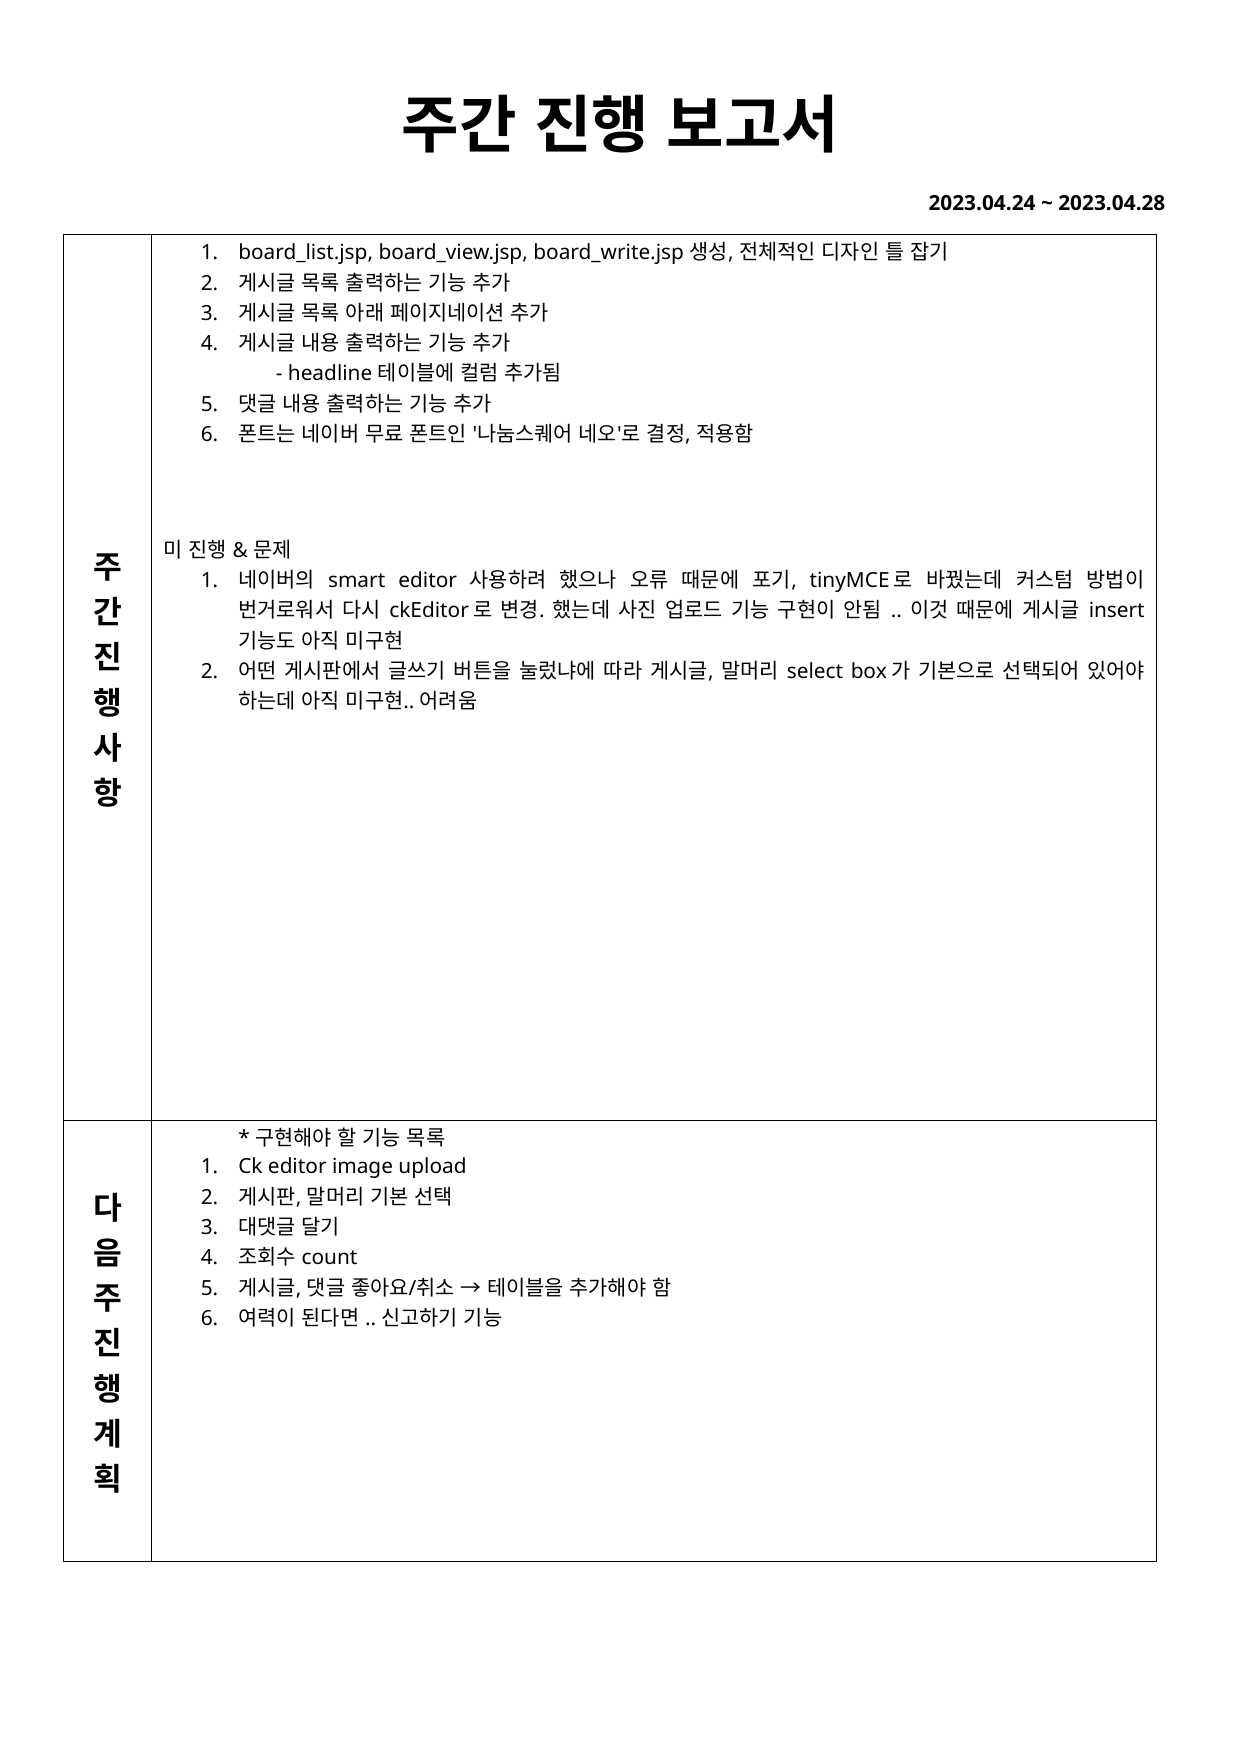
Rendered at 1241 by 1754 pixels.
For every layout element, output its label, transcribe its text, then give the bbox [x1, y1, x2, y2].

table_cell 다 음 주 진 행 계 획 [64, 1121, 151, 1561]
table_header board_list.jsp, board_view.jsp, board_write.jsp 생성, 전체적인 디자인 틀 잡기 게시글 목록 출력하는 기능 추가 게시글 목록 아래 페이지네이션 추가 게시글 내용 출력하는 기능 추가 - headline 테이블에 컬럼 추가됨 댓글 내용 출력하는 기능 추가 폰트는 네이버 무료 폰트인 '나눔스퀘어 네오'로 결정, 적용함 미 진행 & 문제 네이버의 smart editor 사용하려 했으나 오류 때문에 포기, tinyMCE로 바꿨는데 커스텀 방법이 번거로워서 다시 ckEditor로 변경. 했는데 사진 업로드 기능 구현이 안됨 .. 이것 때문에 게시글 insert 기능도 아직 미구현 어떤 게시판에서 글쓰기 버튼을 눌렀냐에 따라 게시글, 말머리 select box가 기본으로 선택되어 있어야 하는데 아직 미구현.. 어려움 [152, 235, 1156, 1120]
table_cell * 구현해야 할 기능 목록 Ck editor image upload 게시판, 말머리 기본 선택 대댓글 달기 조회수 count 게시글, 댓글 좋아요/취소 → 테이블을 추가해야 함 여력이 된다면 .. 신고하기 기능 [152, 1121, 1156, 1561]
text 주간 진행 보고서 [75, 75, 1165, 166]
text 2023.04.24 ~ 2023.04.28 [75, 188, 1165, 216]
table_header 주 간 진 행 사 항 [64, 235, 151, 1120]
